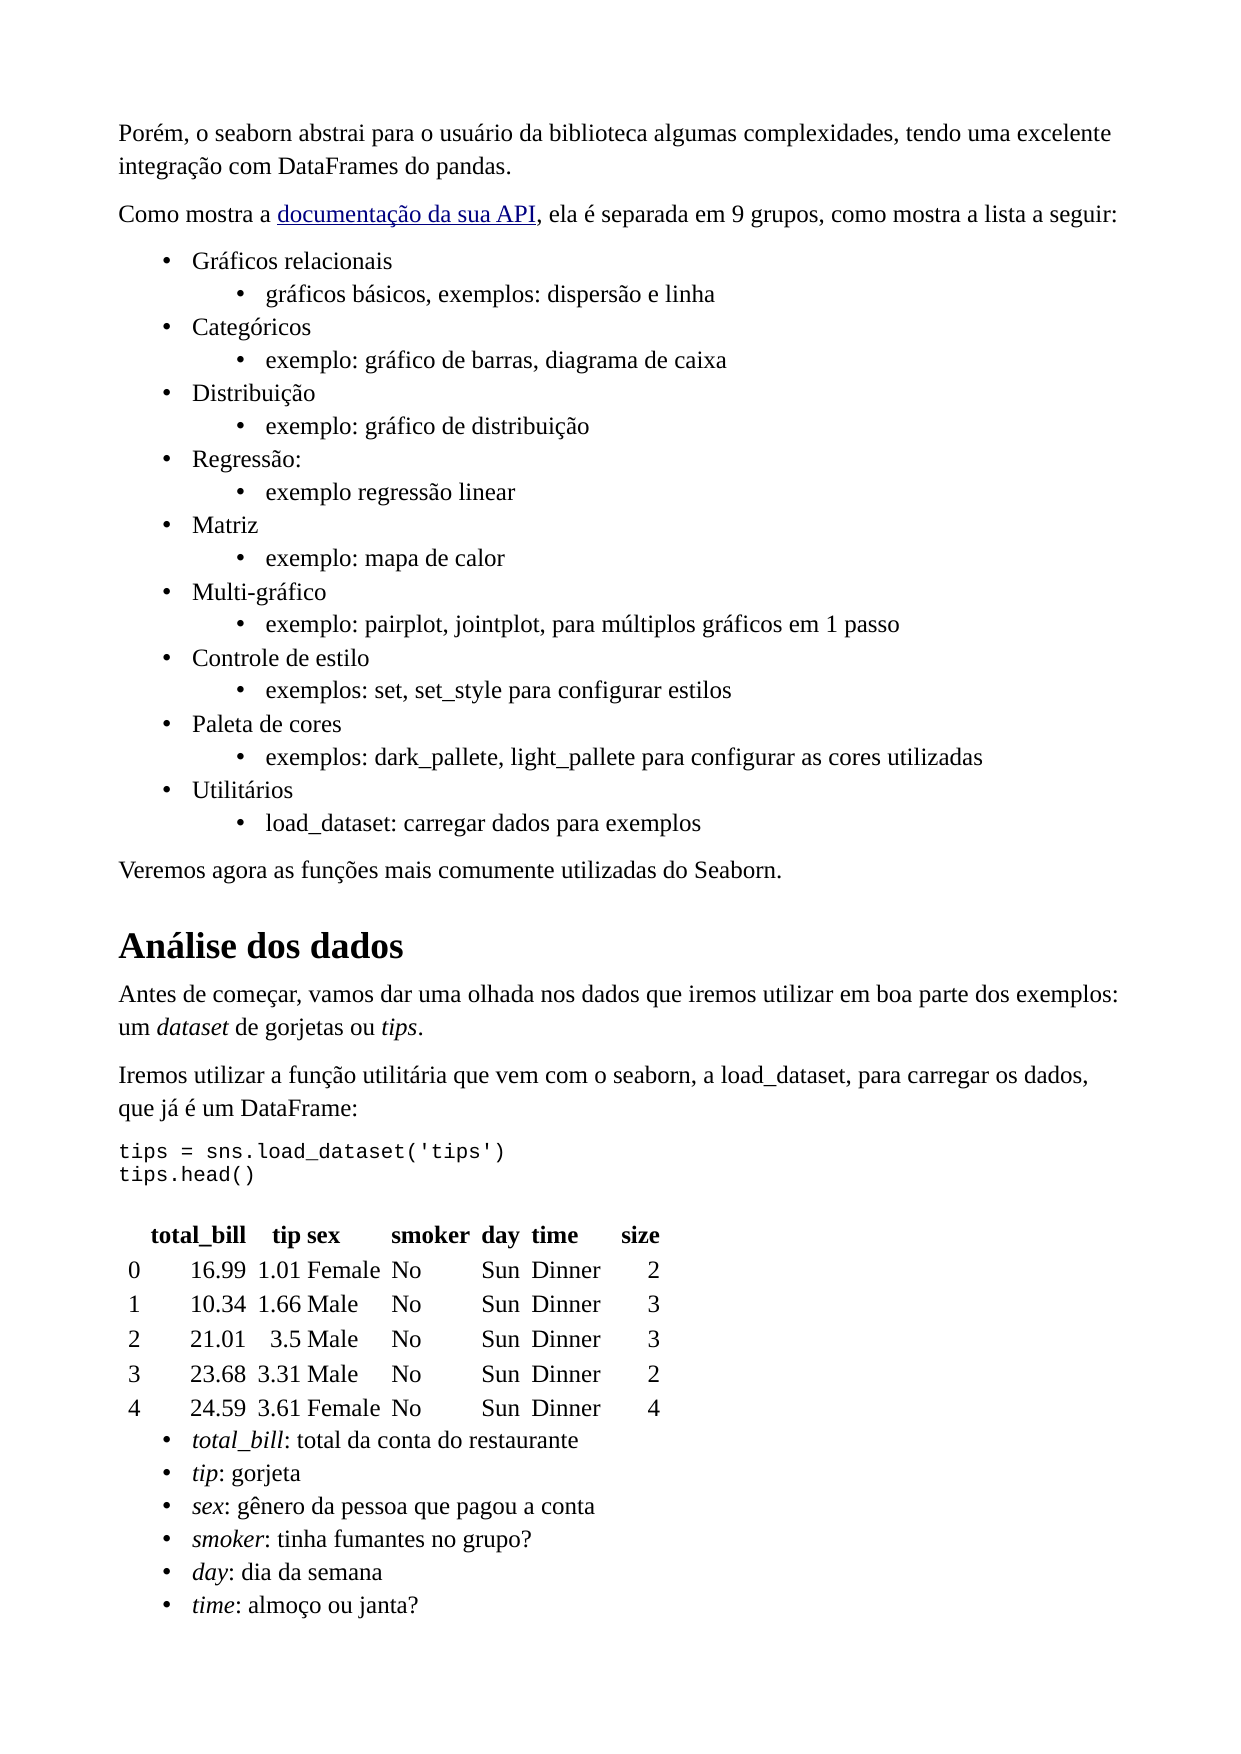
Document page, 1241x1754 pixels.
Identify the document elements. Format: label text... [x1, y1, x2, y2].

table_header size [608, 1218, 663, 1252]
table_cell 16.99 [143, 1252, 249, 1287]
table_cell No [388, 1287, 478, 1321]
table_cell 1.01 [249, 1252, 304, 1287]
list Regressão: [162, 444, 1122, 473]
table_cell Female [304, 1390, 388, 1425]
table_cell Dinner [528, 1252, 608, 1287]
table_cell Sun [478, 1252, 528, 1287]
table_cell 3.61 [249, 1390, 304, 1425]
table_cell Sun [478, 1390, 528, 1425]
list exemplo: pairplot, jointplot, para múltiplos gráficos em 1 passo [236, 609, 1122, 638]
list total_bill: total da conta do restaurante [162, 1425, 1122, 1454]
list Distribuição [162, 378, 1122, 407]
table_cell 2 [118, 1321, 143, 1356]
list time: almoço ou janta? [162, 1590, 1122, 1619]
table_header time [528, 1218, 608, 1252]
table_cell Dinner [528, 1390, 608, 1425]
table_cell Male [304, 1321, 388, 1356]
table_cell No [388, 1252, 478, 1287]
table_cell 2 [608, 1356, 663, 1390]
table_cell 4 [118, 1390, 143, 1425]
subtitle Análise dos dados [118, 924, 1122, 967]
table_cell 3.5 [249, 1321, 304, 1356]
table_cell 10.34 [143, 1287, 249, 1321]
table_header total_bill [143, 1218, 249, 1252]
table_cell 2 [608, 1252, 663, 1287]
list Matriz [162, 511, 1122, 539]
text Iremos utilizar a função utilitária que vem com o seaborn, a load_dataset, para carregar os dados, que já é um DataFrame: [118, 1060, 1122, 1122]
table_cell Male [304, 1356, 388, 1390]
table_cell 23.68 [143, 1356, 249, 1390]
list exemplo regressão linear [236, 477, 1122, 506]
text Veremos agora as funções mais comumente utilizadas do Seaborn. [118, 855, 1122, 884]
table_cell 4 [608, 1390, 663, 1425]
list load_dataset: carregar dados para exemplos [236, 808, 1122, 836]
list gráficos básicos, exemplos: dispersão e linha [236, 279, 1122, 308]
text Antes de começar, vamos dar uma olhada nos dados que iremos utilizar em boa parte dos exemplos: um dataset de gorjetas ou tips. [118, 979, 1122, 1041]
table_cell Dinner [528, 1321, 608, 1356]
list exemplo: mapa de calor [236, 543, 1122, 572]
table_header smoker [388, 1218, 478, 1252]
table_cell No [388, 1356, 478, 1390]
table_cell 1 [118, 1287, 143, 1321]
list Categóricos [162, 312, 1122, 341]
list exemplo: gráfico de barras, diagrama de caixa [236, 345, 1122, 374]
list tip: gorjeta [162, 1458, 1122, 1487]
list exemplos: set, set_style para configurar estilos [236, 676, 1122, 704]
table_cell 3 [608, 1321, 663, 1356]
text Como mostra a documentação da sua API, ela é separada em 9 grupos, como mostra a lista a seguir: [118, 199, 1122, 227]
table_header day [478, 1218, 528, 1252]
list day: dia da semana [162, 1557, 1122, 1586]
list exemplos: dark_pallete, light_pallete para configurar as cores utilizadas [236, 742, 1122, 770]
table_cell Sun [478, 1321, 528, 1356]
table_header sex [304, 1218, 388, 1252]
table_cell Female [304, 1252, 388, 1287]
table_header tip [249, 1218, 304, 1252]
table_cell 3.31 [249, 1356, 304, 1390]
list Multi-gráfico [162, 577, 1122, 605]
list sex: gênero da pessoa que pagou a conta [162, 1491, 1122, 1520]
list exemplo: gráfico de distribuição [236, 411, 1122, 440]
list Controle de estilo [162, 643, 1122, 671]
list Utilitários [162, 775, 1122, 803]
list Paleta de cores [162, 709, 1122, 737]
table_cell 1.66 [249, 1287, 304, 1321]
list Gráficos relacionais [162, 246, 1122, 275]
table_cell No [388, 1321, 478, 1356]
table_cell 3 [608, 1287, 663, 1321]
table_cell Sun [478, 1356, 528, 1390]
table_cell 24.59 [143, 1390, 249, 1425]
text tips = sns.load_dataset('tips') [118, 1141, 1122, 1164]
text Porém, o seaborn abstrai para o usuário da biblioteca algumas complexidades, tendo uma excelente integração com DataFrames do pandas. [118, 118, 1122, 180]
table_cell No [388, 1390, 478, 1425]
table_cell 0 [118, 1252, 143, 1287]
table_cell 3 [118, 1356, 143, 1390]
text tips.head() [118, 1164, 1122, 1188]
list smoker: tinha fumantes no grupo? [162, 1524, 1122, 1553]
table_header [118, 1218, 143, 1252]
table_cell Dinner [528, 1287, 608, 1321]
table_cell Sun [478, 1287, 528, 1321]
table_cell 21.01 [143, 1321, 249, 1356]
table_cell Male [304, 1287, 388, 1321]
table_cell Dinner [528, 1356, 608, 1390]
